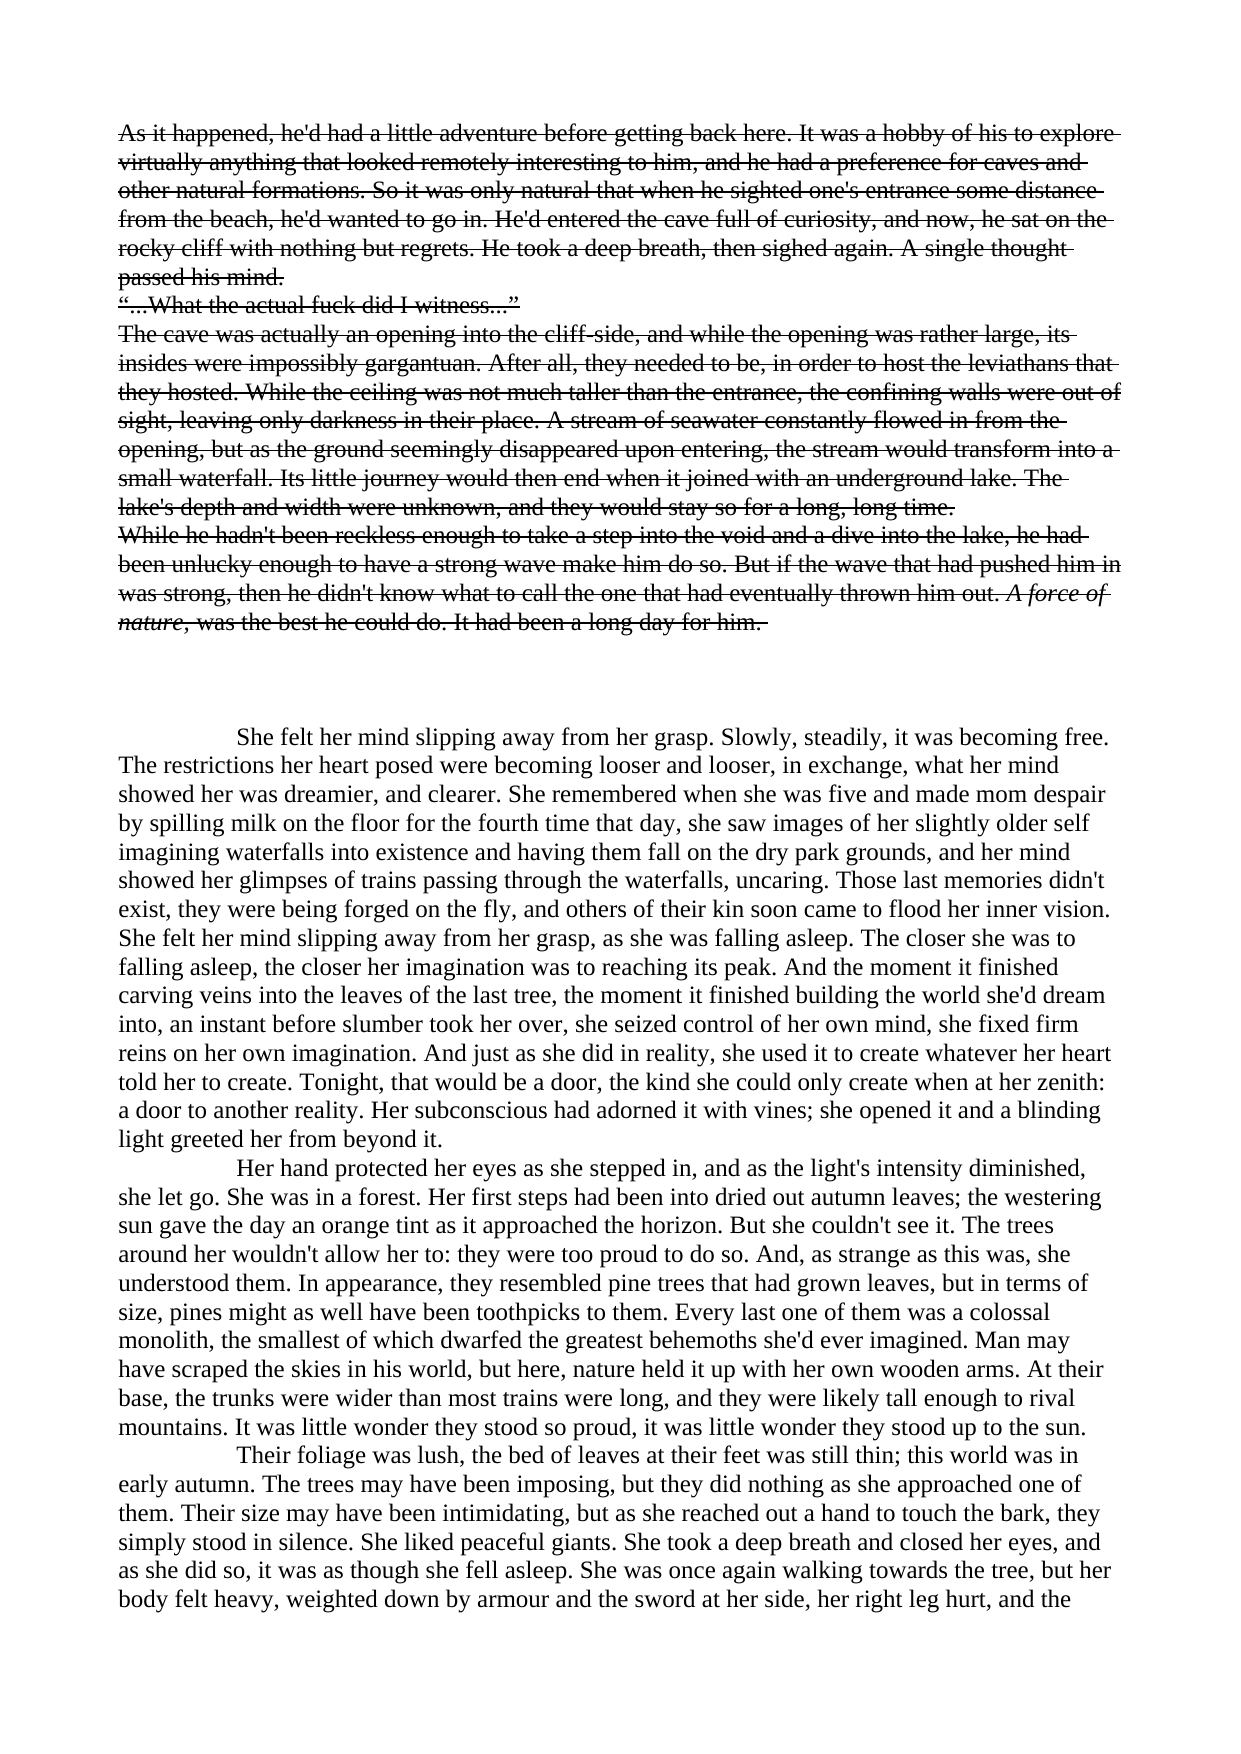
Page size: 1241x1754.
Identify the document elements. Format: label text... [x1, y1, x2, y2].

text While he hadn't been reckless enough to take a step into the void and a dive into the lake, he had been unlucky enough to have a strong wave make him do so. But if the wave that had pushed him in was strong, then he didn't know what to call the one that had eventually thrown him out. A force of nature, was the best he could do. It had been a long day for him. [118, 521, 1122, 636]
text Their foliage was lush, the bed of leaves at their feet was still thin; this world was in early autumn. The trees may have been imposing, but they did nothing as she approached one of them. Their size may have been intimidating, but as she reached out a hand to touch the bark, they simply stood in silence. She liked peaceful giants. She took a deep breath and closed her eyes, and as she did so, it was as though she fell asleep. She was once again walking towards the tree, but her body felt heavy, weighted down by armour and the sword at her side, her right leg hurt, and the [118, 1441, 1122, 1613]
text As it happened, he'd had a little adventure before getting back here. It was a hobby of his to explore virtually anything that looked remotely interesting to him, and he had a preference for caves and other natural formations. So it was only natural that when he sighted one's entrance some distance from the beach, he'd wanted to go in. He'd entered the cave full of curiosity, and now, he sat on the rocky cliff with nothing but regrets. He took a deep breath, then sighed again. A single thought passed his mind. [118, 118, 1122, 291]
text “...What the actual fuck did I witness...” [118, 291, 1122, 319]
text Her hand protected her eyes as she stepped in, and as the light's intensity diminished, she let go. She was in a forest. Her first steps had been into dried out autumn leaves; the westering sun gave the day an orange tint as it approached the horizon. But she couldn't see it. The trees around her wouldn't allow her to: they were too proud to do so. And, as strange as this was, she understood them. In appearance, they resembled pine trees that had grown leaves, but in terms of size, pines might as well have been toothpicks to them. Every last one of them was a colossal monolith, the smallest of which dwarfed the greatest behemoths she'd ever imagined. Man may have scraped the skies in his world, but here, nature held it up with her own wooden arms. At their base, the trunks were wider than most trains were long, and they were likely tall enough to rival mountains. It was little wonder they stood so proud, it was little wonder they stood up to the sun. [118, 1153, 1122, 1441]
text The cave was actually an opening into the cliff-side, and while the opening was rather large, its insides were impossibly gargantuan. After all, they needed to be, in order to host the leviathans that they hosted. While the ceiling was not much taller than the entrance, the confining walls were out of sight, leaving only darkness in their place. A stream of seawater constantly flowed in from the opening, but as the ground seemingly disappeared upon entering, the stream would transform into a small waterfall. Its little journey would then end when it joined with an underground lake. The lake's depth and width were unknown, and they would stay so for a long, long time. [118, 319, 1122, 521]
text She felt her mind slipping away from her grasp. Slowly, steadily, it was becoming free. The restrictions her heart posed were becoming looser and looser, in exchange, what her mind showed her was dreamier, and clearer. She remembered when she was five and made mom despair by spilling milk on the floor for the fourth time that day, she saw images of her slightly older self imagining waterfalls into existence and having them fall on the dry park grounds, and her mind showed her glimpses of trains passing through the waterfalls, uncaring. Those last memories didn't exist, they were being forged on the fly, and others of their kin soon came to flood her inner vision. She felt her mind slipping away from her grasp, as she was falling asleep. The closer she was to falling asleep, the closer her imagination was to reaching its peak. And the moment it finished carving veins into the leaves of the last tree, the moment it finished building the world she'd dream into, an instant before slumber took her over, she seized control of her own mind, she fixed firm reins on her own imagination. And just as she did in reality, she used it to create whatever her heart told her to create. Tonight, that would be a door, the kind she could only create when at her zenith: a door to another reality. Her subconscious had adorned it with vines; she opened it and a blinding light greeted her from beyond it. [118, 722, 1122, 1153]
